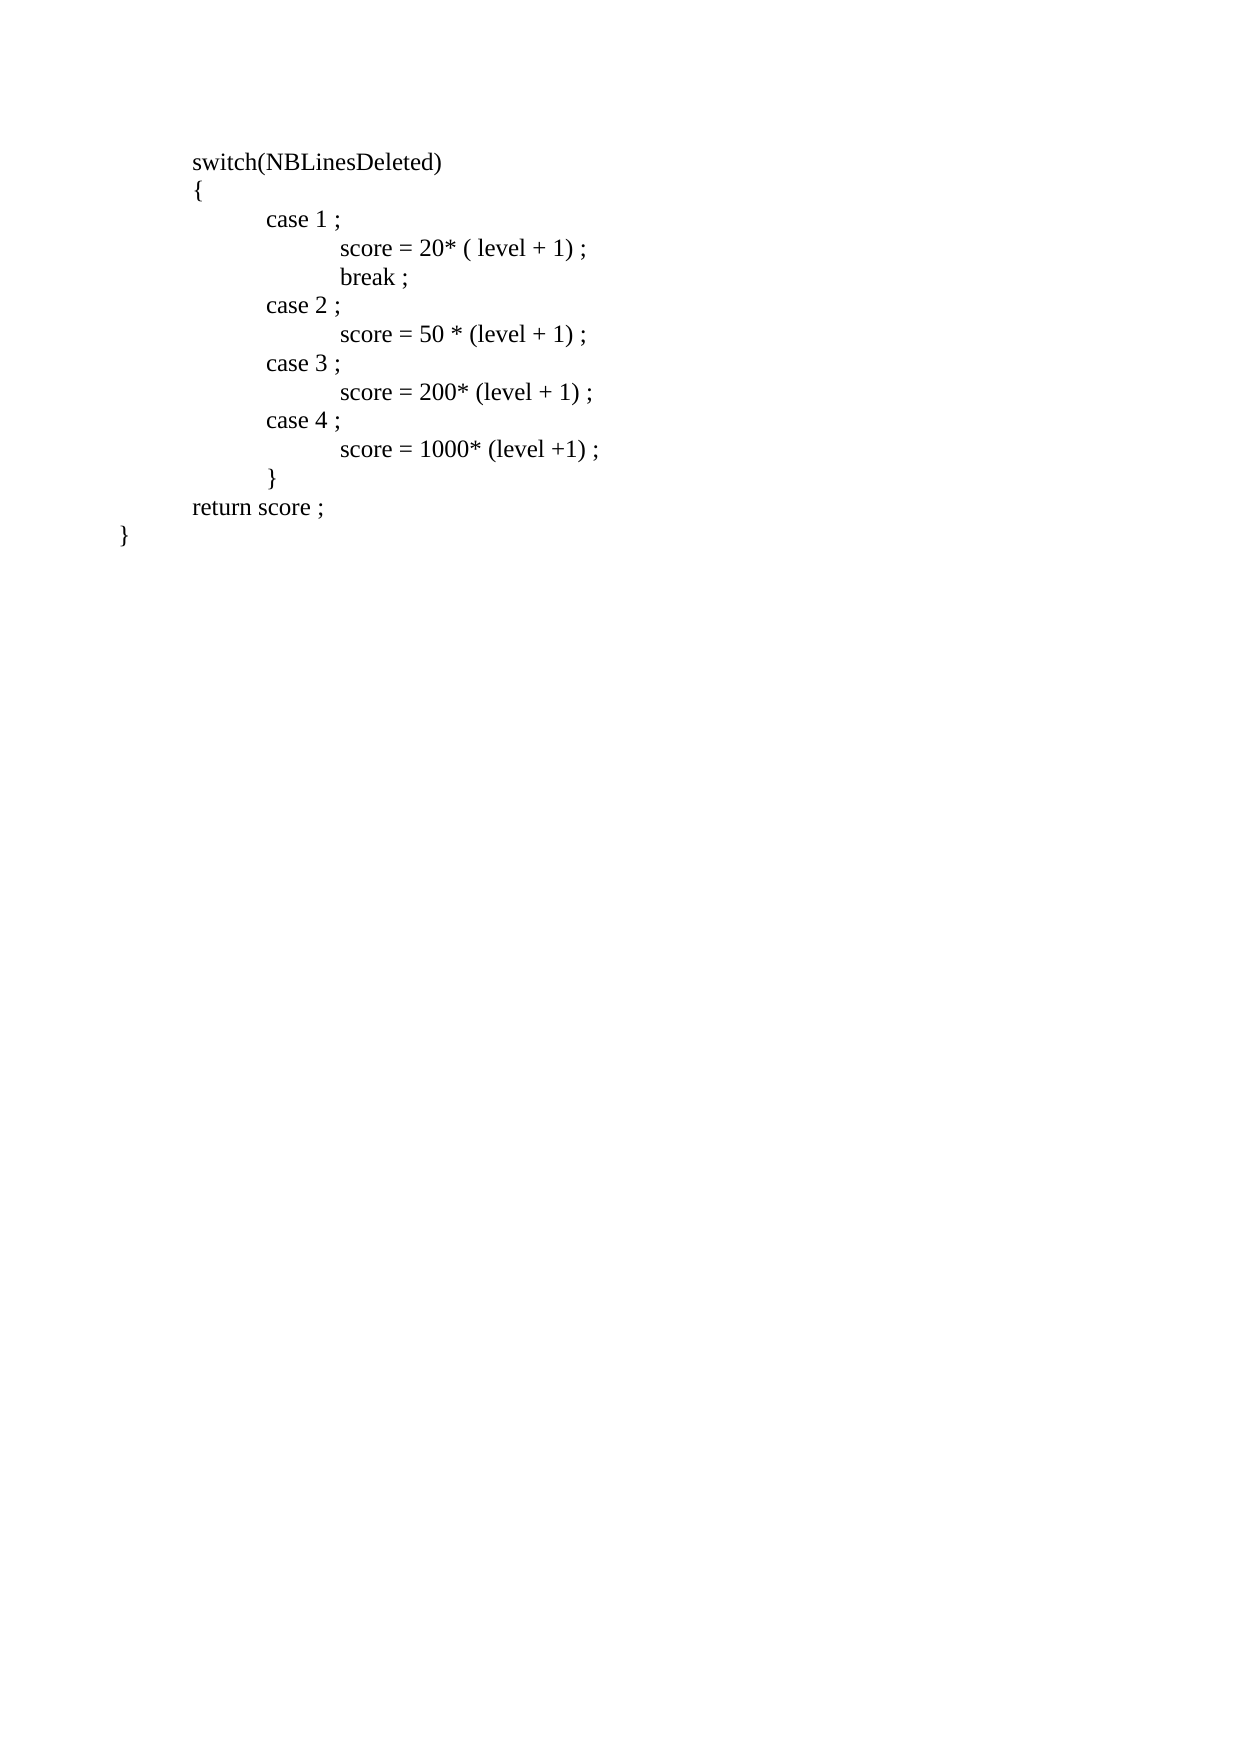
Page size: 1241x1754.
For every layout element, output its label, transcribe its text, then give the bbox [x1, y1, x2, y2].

text switch(NBLinesDeleted) [118, 147, 1122, 176]
text score = 20* ( level + 1) ; [118, 233, 1122, 262]
text } [118, 521, 1122, 549]
text score = 200* (level + 1) ; [118, 377, 1122, 406]
text score = 1000* (level +1) ; [118, 434, 1122, 463]
text { [118, 176, 1122, 204]
text return score ; [118, 492, 1122, 521]
text case 4 ; [118, 406, 1122, 434]
text score = 50 * (level + 1) ; [118, 319, 1122, 348]
text case 2 ; [118, 291, 1122, 319]
text } [118, 463, 1122, 492]
text break ; [118, 262, 1122, 291]
text case 1 ; [118, 204, 1122, 233]
text case 3 ; [118, 348, 1122, 377]
